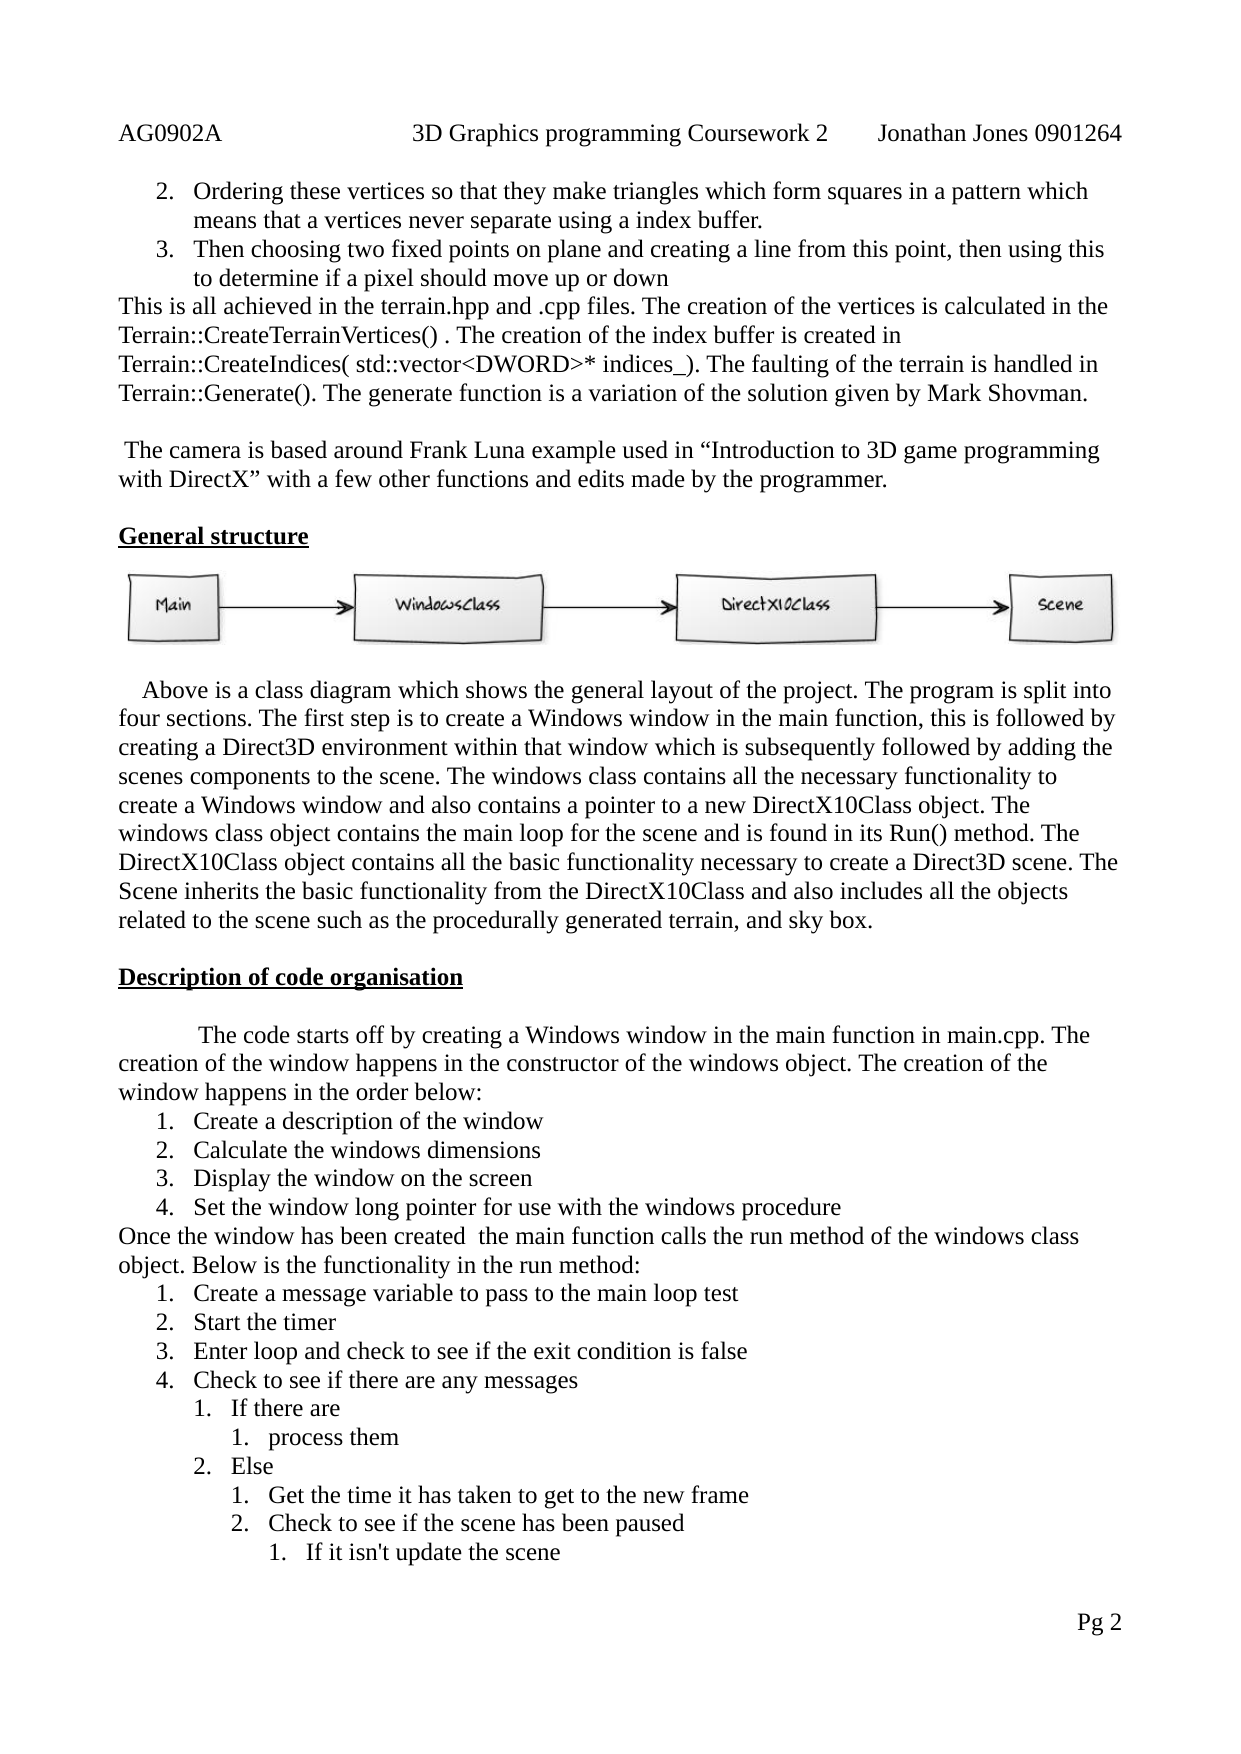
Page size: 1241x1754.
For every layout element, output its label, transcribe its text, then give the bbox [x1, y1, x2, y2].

list Then choosing two fixed points on plane and creating a line from this point, then using this to determine if a pixel should move up or down [156, 234, 1122, 291]
text Once the window has been created the main function calls the run method of the windows class object. Below is the functionality in the run method: [118, 1221, 1122, 1278]
list process them [231, 1422, 1122, 1451]
list Check to see if there are any messages [156, 1365, 1122, 1393]
list Check to see if the scene has been paused [231, 1508, 1122, 1537]
list Display the window on the screen [156, 1163, 1122, 1192]
list Enter loop and check to see if the exit condition is false [156, 1336, 1122, 1365]
list Ordering these vertices so that they make triangles which form squares in a pattern which means that a vertices never separate using a index buffer. [156, 176, 1122, 234]
list Start the timer [156, 1307, 1122, 1336]
list Calculate the windows dimensions [156, 1135, 1122, 1163]
list Create a message variable to pass to the main loop test [156, 1278, 1122, 1307]
list If there are [193, 1393, 1122, 1422]
text Above is a class diagram which shows the general layout of the project. The program is split into four sections. The first step is to create a Windows window in the main function, this is followed by creating a Direct3D environment within that window which is subsequently followed by adding the scenes components to the scene. The windows class contains all the necessary functionality to create a Windows window and also contains a pointer to a new DirectX10Class object. The windows class object contains the main loop for the scene and is found in its Run() method. The DirectX10Class object contains all the basic functionality necessary to create a Direct3D scene. The Scene inherits the basic functionality from the DirectX10Class and also includes all the objects related to the scene such as the procedurally generated terrain, and sky box. [118, 675, 1122, 933]
text This is all achieved in the terrain.hpp and .cpp files. The creation of the vertices is calculated in the Terrain::CreateTerrainVertices() . The creation of the index buffer is created in Terrain::CreateIndices( std::vector<DWORD>* indices_). The faulting of the terrain is handled in Terrain::Generate(). The generate function is a variation of the solution given by Mark Shovman. [118, 291, 1122, 406]
list If it isn't update the scene [268, 1537, 1122, 1566]
text General structure [118, 521, 1122, 550]
text The code starts off by creating a Windows window in the main function in main.cpp. The creation of the window happens in the constructor of the windows object. The creation of the window happens in the order below: [118, 1020, 1122, 1106]
list Else [193, 1451, 1122, 1480]
list Get the time it has taken to get to the new frame [231, 1480, 1122, 1508]
text The camera is based around Frank Luna example used in “Introduction to 3D game programming with DirectX” with a few other functions and edits made by the programmer. [118, 435, 1122, 493]
text Description of code organisation [118, 962, 1122, 991]
list Create a description of the window [156, 1106, 1122, 1135]
list Set the window long pointer for use with the windows procedure [156, 1192, 1122, 1221]
picture [119, 570, 1121, 645]
